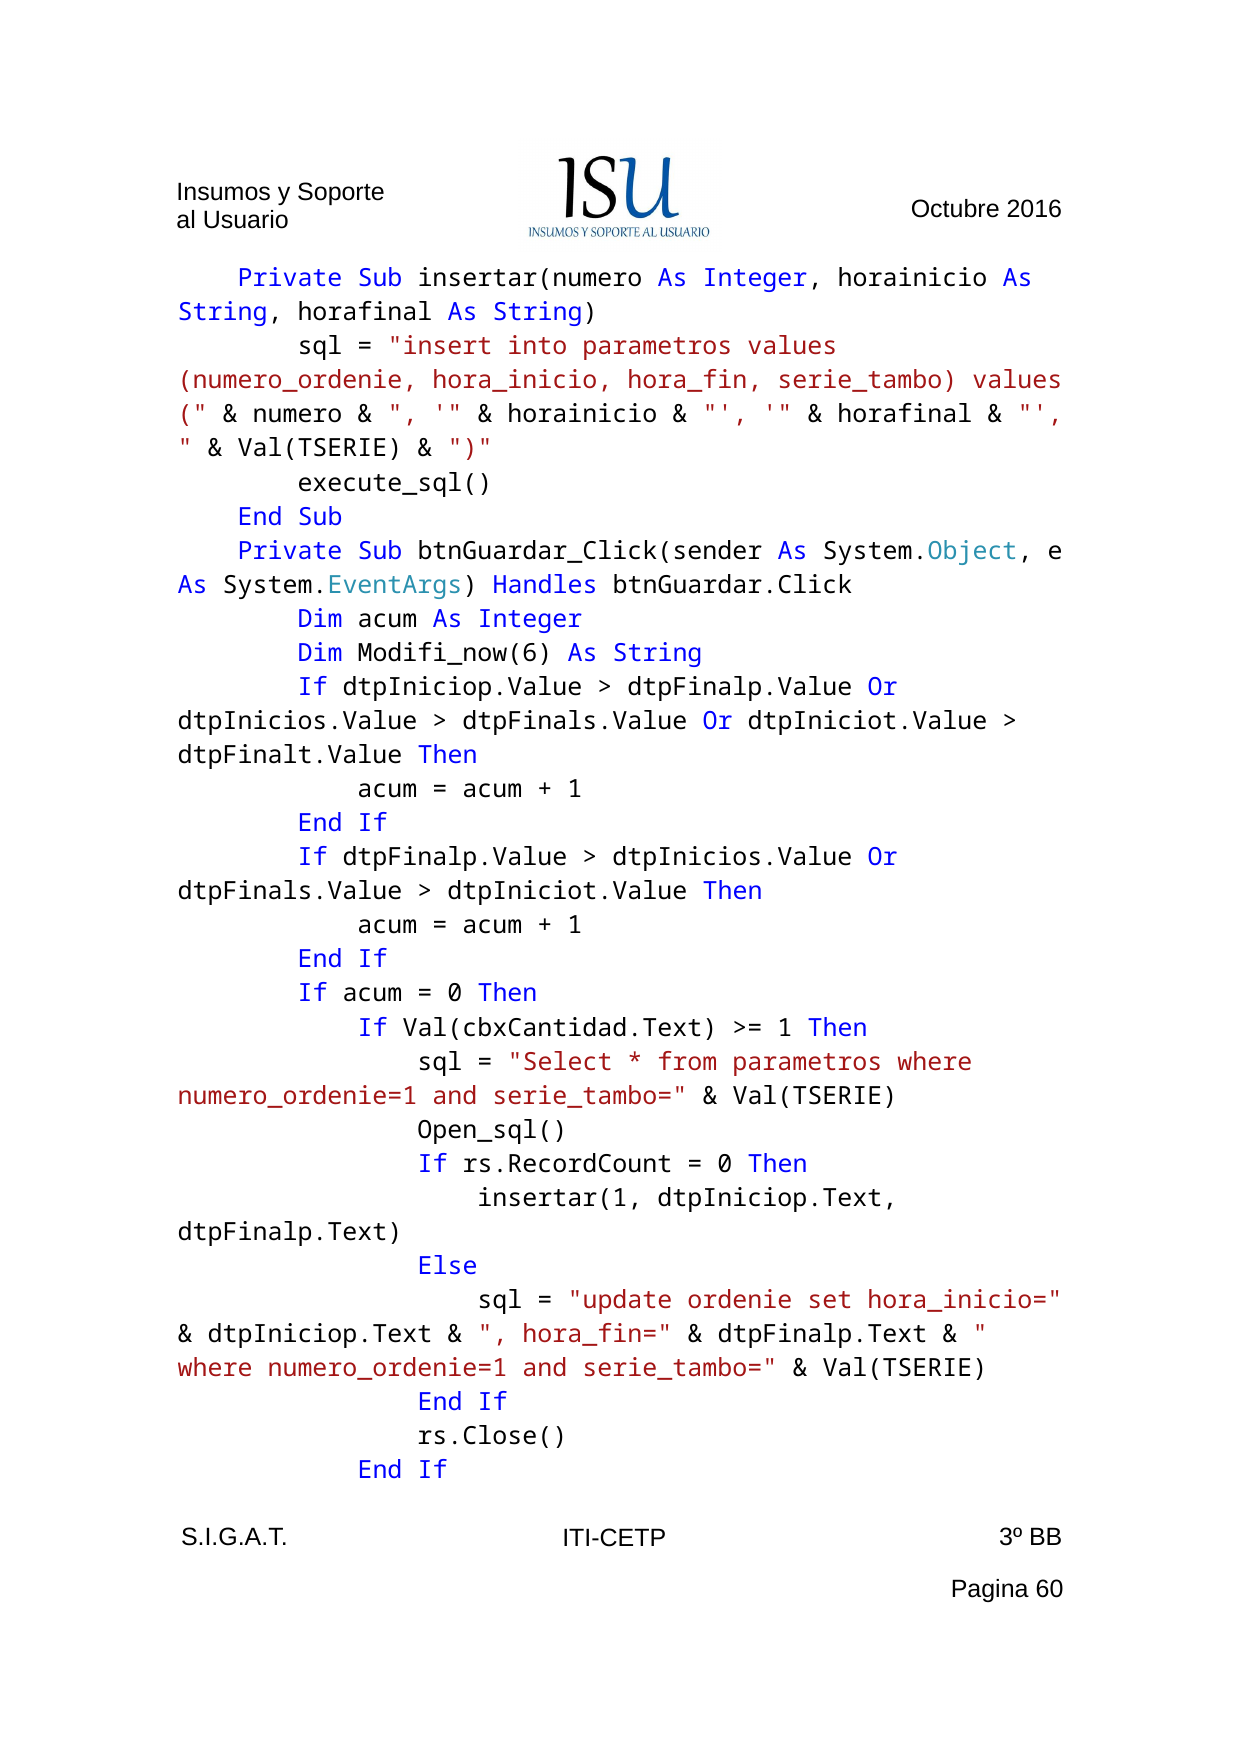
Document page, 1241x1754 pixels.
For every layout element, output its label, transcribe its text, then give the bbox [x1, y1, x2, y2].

text If acum = 0 Then [177, 975, 1063, 1009]
text execute_sql() [177, 464, 1063, 498]
text Else [177, 1248, 1063, 1282]
text If rs.RecordCount = 0 Then [177, 1145, 1063, 1179]
text Open_sql() [177, 1111, 1063, 1145]
text End If [177, 1384, 1063, 1418]
text End If [177, 941, 1063, 975]
text End If [177, 1452, 1063, 1486]
text End If [177, 805, 1063, 839]
text acum = acum + 1 [177, 907, 1063, 941]
text Private Sub insertar(numero As Integer, horainicio As String, horafinal As String) [177, 260, 1063, 328]
text insertar(1, dtpIniciop.Text, dtpFinalp.Text) [177, 1179, 1063, 1248]
text sql = "insert into parametros values (numero_ordenie, hora_inicio, hora_fin, serie_tambo) values (" & numero & ", '" & horainicio & "', '" & horafinal & "', " & Val(TSERIE) & ")" [177, 328, 1063, 464]
picture [517, 138, 723, 252]
text If dtpIniciop.Value > dtpFinalp.Value Or dtpInicios.Value > dtpFinals.Value Or dtpIniciot.Value > dtpFinalt.Value Then [177, 668, 1063, 771]
text Dim Modifi_now(6) As String [177, 634, 1063, 668]
text Dim acum As Integer [177, 600, 1063, 634]
text sql = "update ordenie set hora_inicio=" & dtpIniciop.Text & ", hora_fin=" & dtpFinalp.Text & " where numero_ordenie=1 and serie_tambo=" & Val(TSERIE) [177, 1282, 1063, 1384]
text If dtpFinalp.Value > dtpInicios.Value Or dtpFinals.Value > dtpIniciot.Value Then [177, 839, 1063, 907]
text Private Sub btnGuardar_Click(sender As System.Object, e As System.EventArgs) Handles btnGuardar.Click [177, 532, 1063, 600]
text rs.Close() [177, 1418, 1063, 1452]
text acum = acum + 1 [177, 771, 1063, 805]
text sql = "Select * from parametros where numero_ordenie=1 and serie_tambo=" & Val(TSERIE) [177, 1043, 1063, 1111]
text End Sub [177, 498, 1063, 532]
text If Val(cbxCantidad.Text) >= 1 Then [177, 1009, 1063, 1043]
